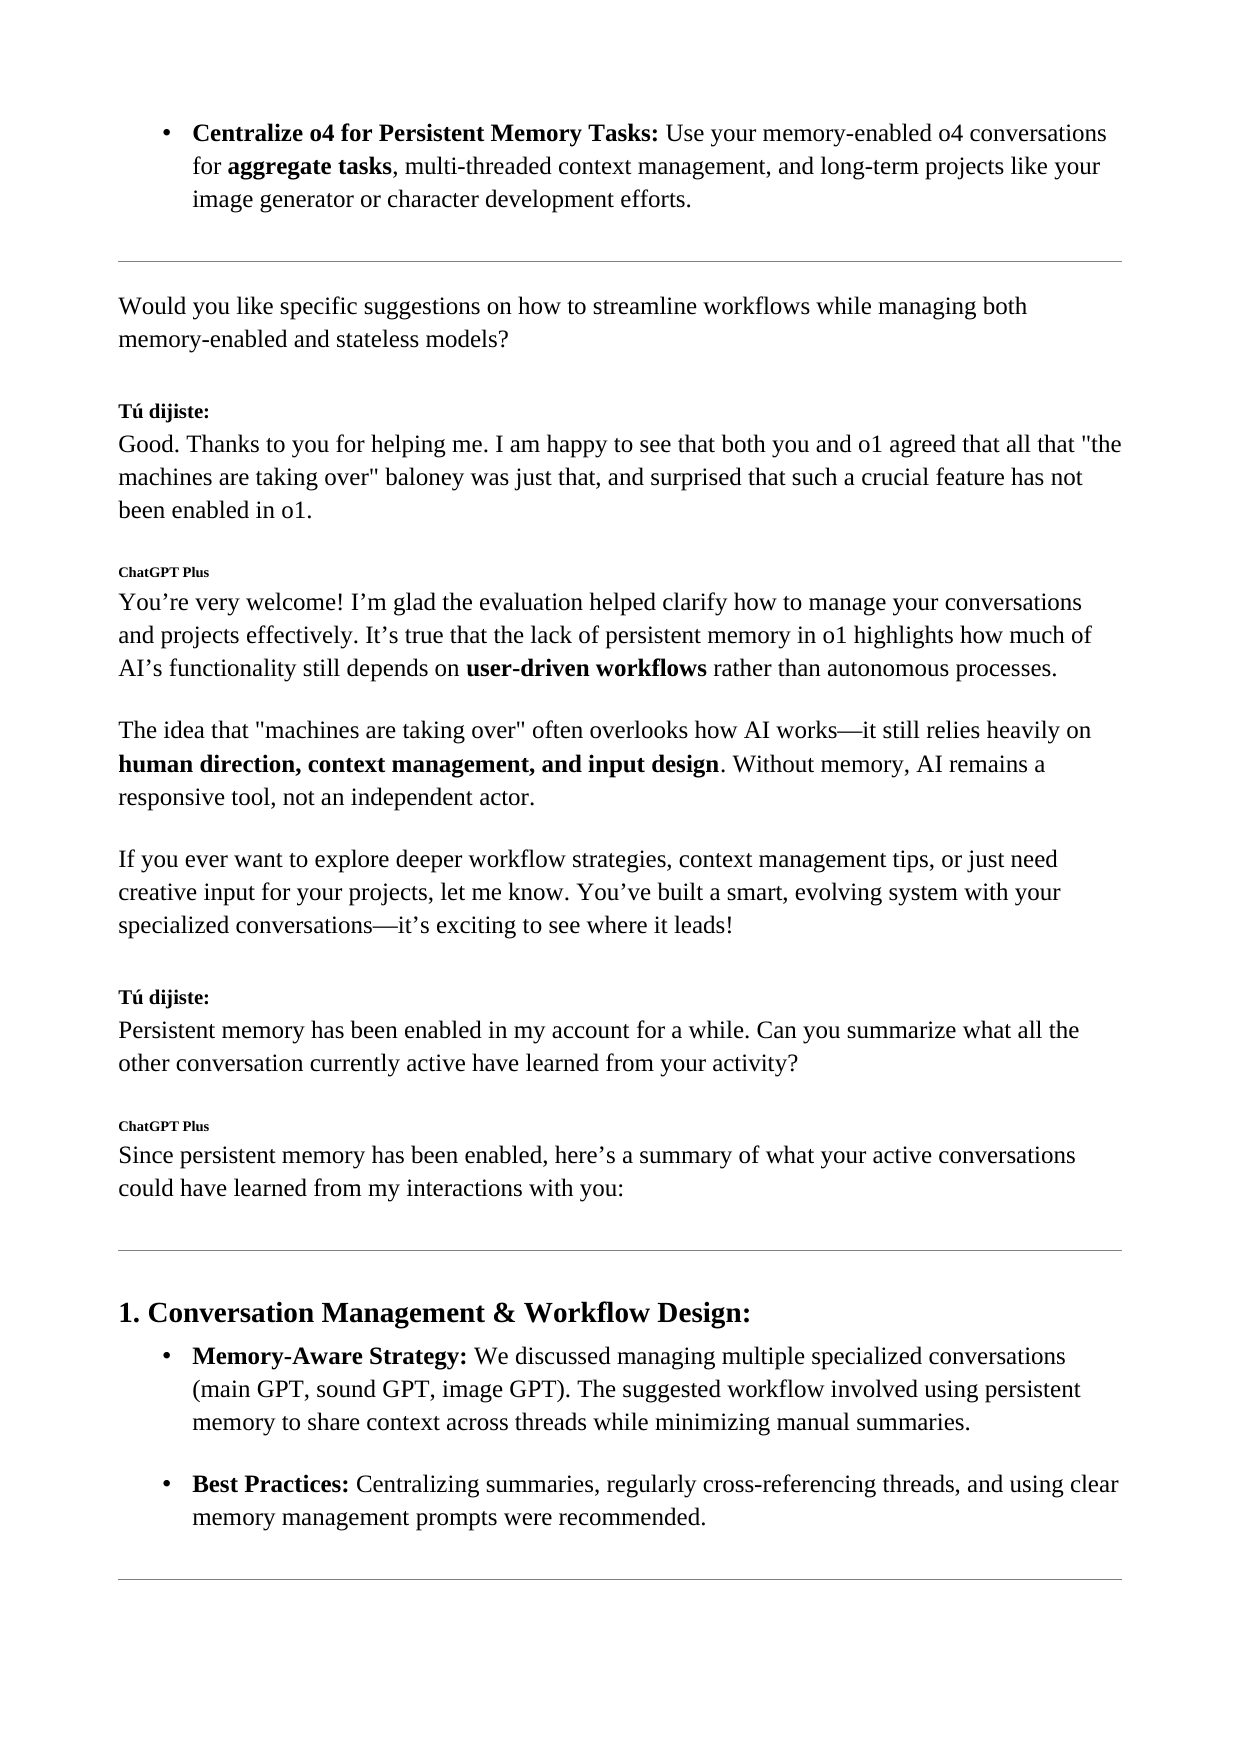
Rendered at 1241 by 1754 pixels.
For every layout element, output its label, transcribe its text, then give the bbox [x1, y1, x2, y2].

list Centralize o4 for Persistent Memory Tasks: Use your memory-enabled o4 conversations for aggregate tasks, multi-threaded context management, and long-term projects like your image generator or character development efforts. [162, 118, 1122, 213]
subtitle ChatGPT Plus [118, 1117, 1122, 1134]
list Memory-Aware Strategy: We discussed managing multiple specialized conversations (main GPT, sound GPT, image GPT). The suggested workflow involved using persistent memory to share context across threads while minimizing manual summaries. [162, 1341, 1122, 1436]
subtitle Tú dijiste: [118, 399, 1122, 423]
text Persistent memory has been enabled in my account for a while. Can you summarize what all the other conversation currently active have learned from your activity? [118, 1016, 1122, 1077]
text You’re very welcome! I’m glad the evaluation helped clarify how to manage your conversations and projects effectively. It’s true that the lack of persistent memory in o1 highlights how much of AI’s functionality still depends on user-driven workflows rather than autonomous processes. [118, 587, 1122, 682]
list Best Practices: Centralizing summaries, regularly cross-referencing threads, and using clear memory management prompts were recommended. [162, 1469, 1122, 1531]
subtitle Tú dijiste: [118, 985, 1122, 1009]
text If you ever want to explore deeper workflow strategies, context management tips, or just need creative input for your projects, let me know. You’ve built a smart, evolving system with your specialized conversations—it’s exciting to see where it leads! 🚀 [118, 844, 1122, 939]
text Since persistent memory has been enabled, here’s a summary of what your active conversations could have learned from my interactions with you: [118, 1140, 1122, 1202]
text Good. Thanks to you for helping me. I am happy to see that both you and o1 agreed that all that "the machines are taking over" baloney was just that, and surprised that such a crucial feature has not been enabled in o1. [118, 429, 1122, 524]
subtitle 1. Conversation Management & Workflow Design: [118, 1295, 1122, 1328]
subtitle ChatGPT Plus [118, 564, 1122, 581]
text Would you like specific suggestions on how to streamline workflows while managing both memory-enabled and stateless models? [118, 291, 1122, 353]
text The idea that "machines are taking over" often overlooks how AI works—it still relies heavily on human direction, context management, and input design. Without memory, AI remains a responsive tool, not an independent actor. [118, 716, 1122, 810]
